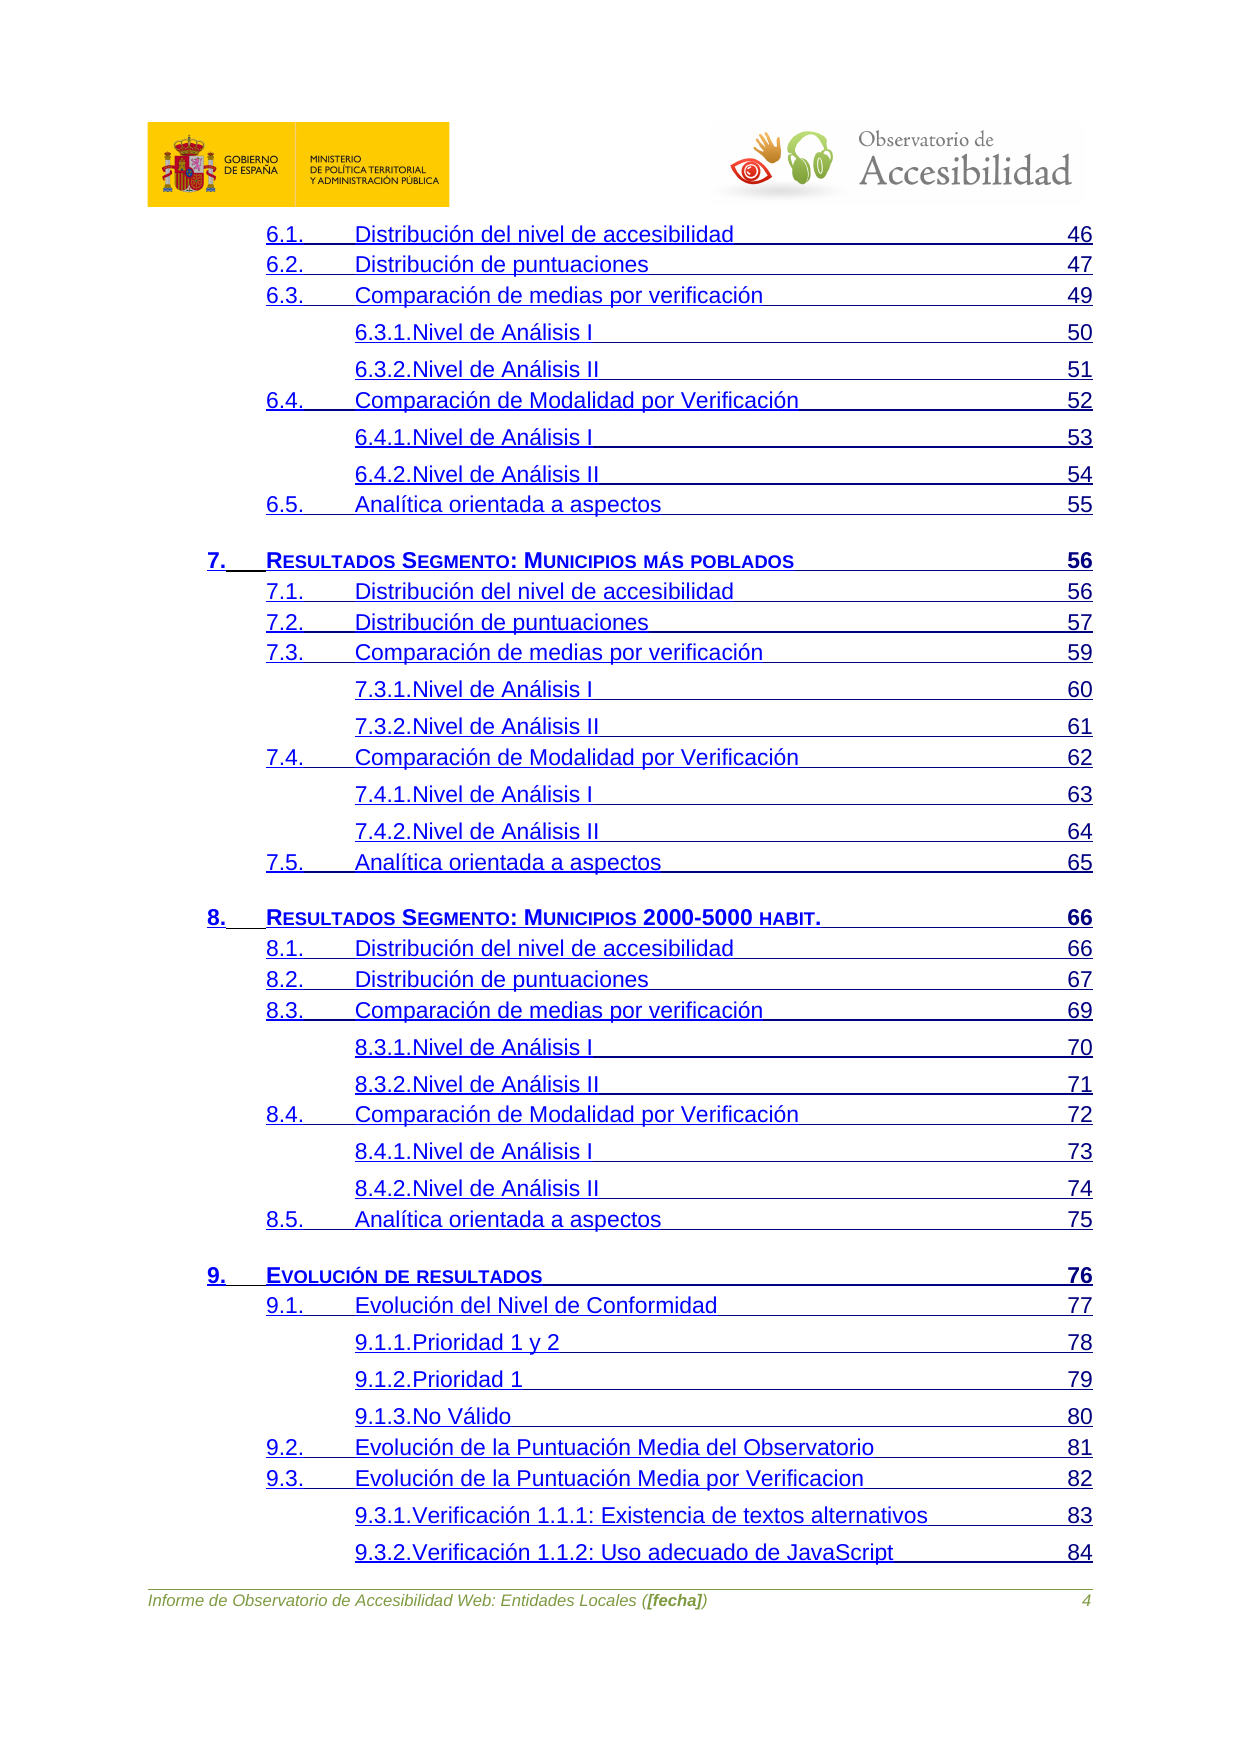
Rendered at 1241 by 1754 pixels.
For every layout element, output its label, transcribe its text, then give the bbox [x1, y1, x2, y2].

text 6.1. Distribución del nivel de accesibilidad 46 [266, 220, 1092, 243]
text 8.4.1. Nivel de Análisis I 73 [354, 1137, 1092, 1161]
text [354, 1094, 1092, 1098]
text 9.1.1. Prioridad 1 y 2 78 [354, 1328, 1092, 1352]
text 8.1. Distribución del nivel de accesibilidad 66 [266, 934, 1092, 958]
text 6.3. Comparación de medias por verificación 49 [266, 281, 1092, 305]
text 6.3.2. Nivel de Análisis II 51 [354, 355, 1092, 379]
text 6.4.1. Nivel de Análisis I 53 [354, 423, 1092, 446]
text 6.4. Comparación de Modalidad por Verificación 52 [266, 386, 1092, 409]
text 9.1. Evolución del Nivel de Conformidad 77 [266, 1292, 1092, 1315]
text 8. Resultados Segmento: Municipios 2000-5000 habit. 66 [207, 903, 1092, 932]
text 8.3.2. Nivel de Análisis II 71 [354, 1070, 1092, 1093]
text 7.5. Analítica orientada a aspectos 65 [266, 848, 1092, 871]
text 9.3. Evolución de la Puntuación Media por Verificacion 82 [266, 1464, 1092, 1488]
text 9.3.1. Verificación 1.1.1: Existencia de textos alternativos 83 [354, 1501, 1092, 1525]
text 6.5. Analítica orientada a aspectos 55 [266, 491, 1092, 514]
text 7.3.1. Nivel de Análisis I 60 [354, 675, 1092, 699]
text 7.2. Distribución de puntuaciones 57 [266, 608, 1092, 631]
text 7.4.2. Nivel de Análisis II 64 [354, 817, 1092, 841]
text 7.4.1. Nivel de Análisis I 63 [354, 780, 1092, 804]
text 6.3.1. Nivel de Análisis I 50 [354, 318, 1092, 342]
text 8.4.2. Nivel de Análisis II 74 [354, 1174, 1092, 1198]
text 9.1.3. No Válido 80 [354, 1402, 1092, 1426]
text 7.1. Distribución del nivel de accesibilidad 56 [266, 577, 1092, 601]
text 8.2. Distribución de puntuaciones 67 [266, 965, 1092, 989]
text [354, 1562, 1092, 1566]
text 7. Resultados Segmento: Municipios más poblados 56 [207, 546, 1092, 570]
text 8.5. Analítica orientada a aspectos 75 [266, 1205, 1092, 1229]
text 9.2. Evolución de la Puntuación Media del Observatorio 81 [266, 1433, 1092, 1457]
text 9.1.2. Prioridad 1 79 [354, 1366, 1092, 1389]
text 7.3.2. Nivel de Análisis II 61 [354, 712, 1092, 736]
text [354, 484, 1092, 488]
text 9.3.2. Verificación 1.1.2: Uso adecuado de JavaScript 84 [354, 1538, 1092, 1561]
text 7.3. Comparación de medias por verificación 59 [266, 638, 1092, 662]
text 8.3.1. Nivel de Análisis I 70 [354, 1033, 1092, 1056]
text [354, 1057, 1092, 1061]
text [354, 1353, 1092, 1357]
text 6.4.2. Nivel de Análisis II 54 [354, 460, 1092, 483]
text 7.4. Comparación de Modalidad por Verificación 62 [266, 743, 1092, 767]
text 8.3. Comparación de medias por verificación 69 [266, 996, 1092, 1019]
text 9. Evolución de resultados 76 [207, 1261, 1092, 1285]
text [354, 447, 1092, 451]
text 6.2. Distribución de puntuaciones 47 [266, 250, 1092, 274]
text 8.4. Comparación de Modalidad por Verificación 72 [266, 1100, 1092, 1124]
text [354, 1427, 1092, 1431]
